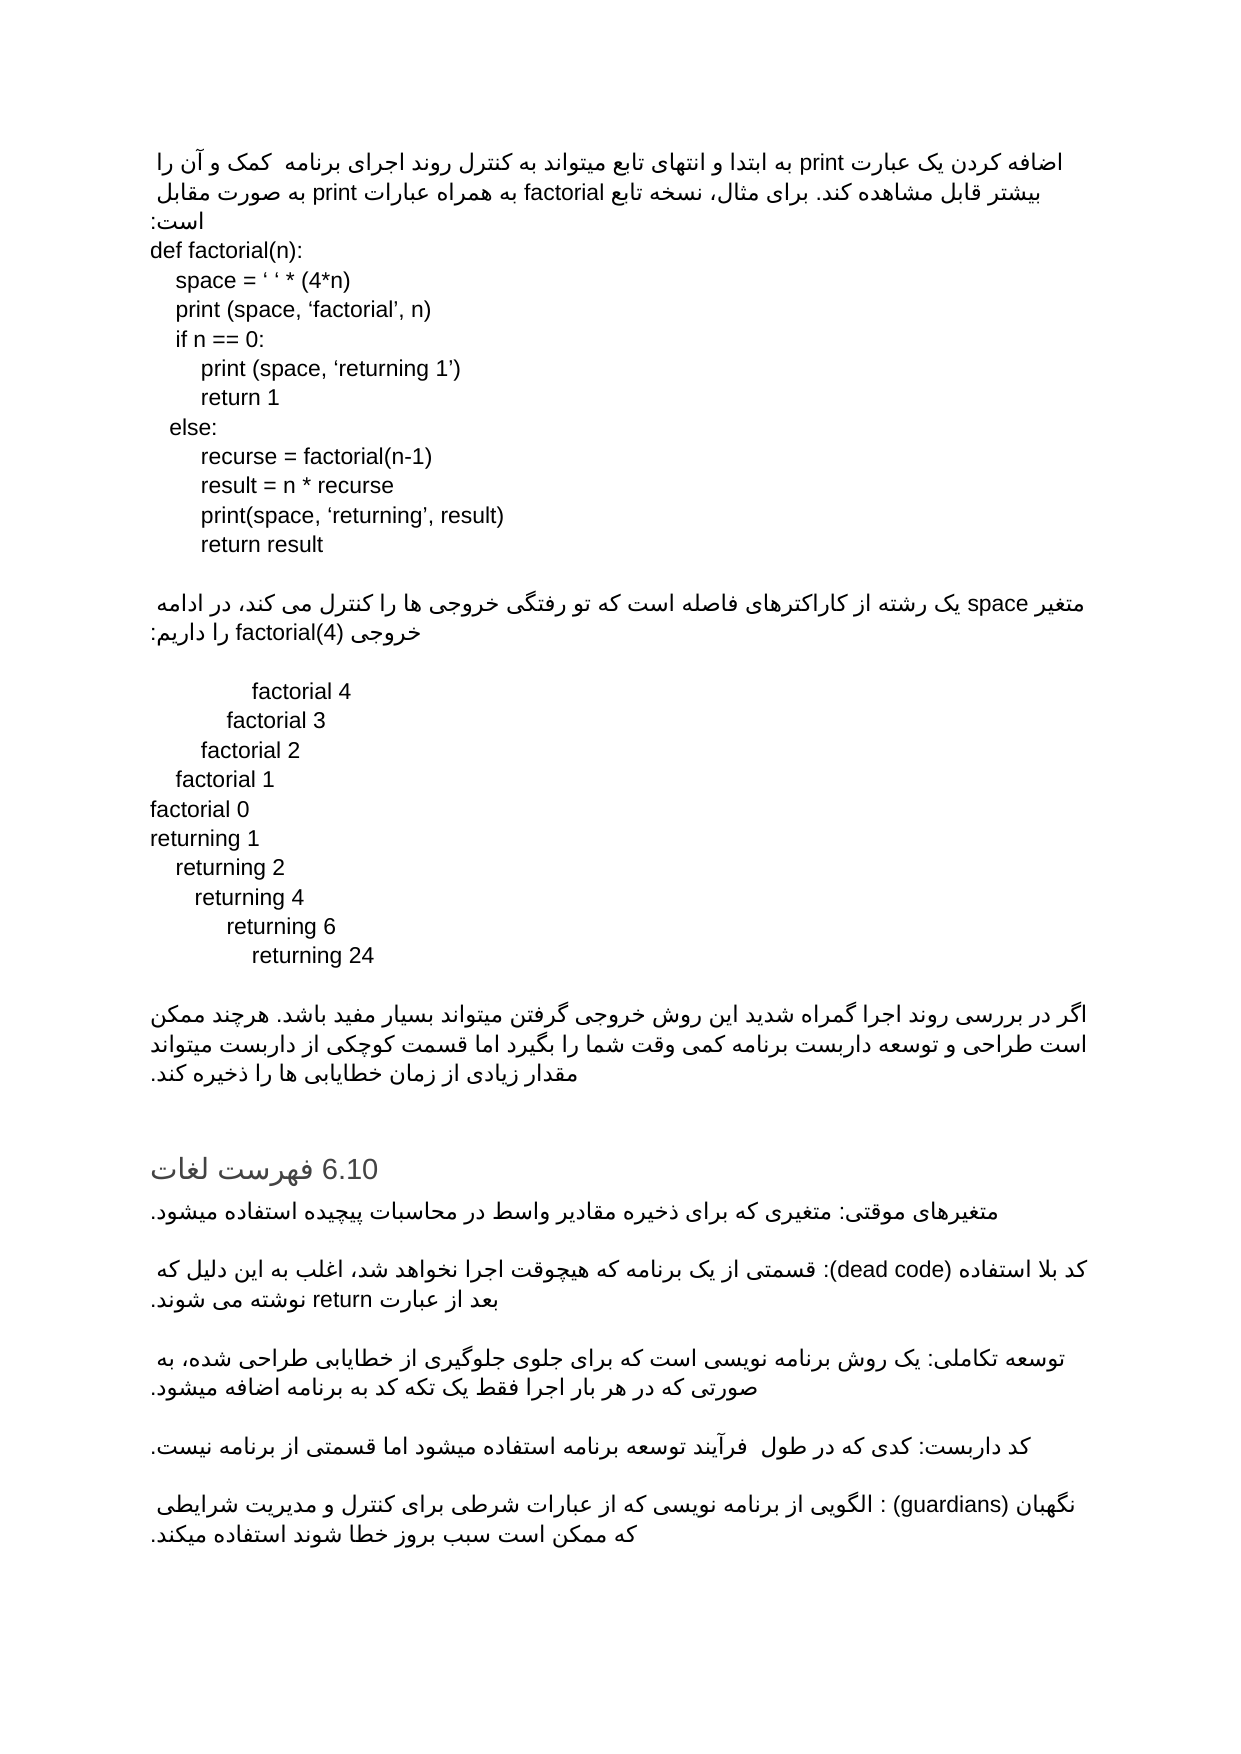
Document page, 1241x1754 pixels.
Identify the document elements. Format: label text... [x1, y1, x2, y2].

text recurse = factorial(n-1) [150, 444, 1091, 469]
text space = ‘ ‘ * (4*n) [150, 267, 1091, 293]
text اگر در بررسی روند اجرا گمراه شدید این روش خروجی گرفتن میتواند بسیار مفید باشد. هرچند ممکن است طراحی و توسعه داربست برنامه کمی وقت شما را بگیرد اما قسمت کوچکی از داربست میتواند مقدار زیادی از زمان خطایابی ها را ذخیره کند. [150, 1002, 1091, 1086]
text اضافه کردن یک عبارت print به ابتدا و انتهای تابع میتواند به کنترل روند اجرای برنامه کمک و آن را بیشتر قابل مشاهده کند. برای مثال، نسخه تابع factorial به همراه عبارات print به صورت مقابل است: [150, 150, 1091, 234]
text returning 6 [150, 914, 1091, 939]
text factorial 0 [150, 796, 1091, 822]
text return 1 [150, 385, 1091, 411]
text factorial 3 [150, 708, 1091, 734]
text متغیرهای موقتی: متغیری که برای ذخیره مقادیر واسط در محاسبات پیچیده استفاده میشود. [150, 1198, 1091, 1224]
text factorial 4 [150, 679, 1091, 704]
text print(space, ‘returning’, result) [150, 502, 1091, 528]
text returning 2 [150, 855, 1091, 881]
text نگهبان (guardians) : الگویی از برنامه نویسی که از عبارات شرطی برای کنترل و مدیریت شرایطی که ممکن است سبب بروز خطا شوند استفاده میکند. [150, 1492, 1091, 1547]
text factorial 2 [150, 737, 1091, 763]
text if n == 0: [150, 326, 1091, 352]
text else: [150, 414, 1091, 440]
text return result [150, 532, 1091, 557]
text returning 4 [150, 884, 1091, 910]
text returning 24 [150, 943, 1091, 969]
text توسعه تکاملی: یک روش برنامه نویسی است که برای جلوی جلوگیری از خطایابی طراحی شده، به صورتی که در هر بار اجرا فقط یک تکه کد به برنامه اضافه میشود. [150, 1345, 1091, 1400]
text print (space, ‘factorial’, n) [150, 297, 1091, 322]
text def factorial(n): [150, 238, 1091, 264]
text returning 1 [150, 826, 1091, 851]
text کد بلا استفاده (dead code): قسمتی از یک برنامه که هیچوقت اجرا نخواهد شد، اغلب به این دلیل که بعد از عبارت return نوشته می شوند. [150, 1257, 1091, 1312]
text factorial 1 [150, 767, 1091, 792]
text متغیر space یک رشته از کاراکترهای فاصله است که تو رفتگی خروجی ها را کنترل می کند، در ادامه خروجی factorial(4) را داریم: [150, 591, 1091, 646]
text print (space, ‘returning 1’) [150, 356, 1091, 381]
text result = n * recurse [150, 473, 1091, 499]
subtitle 6.10 فهرست لغات [150, 1153, 1091, 1185]
text کد داربست: کدی که در طول فرآیند توسعه برنامه استفاده میشود اما قسمتی از برنامه نیست. [150, 1433, 1091, 1459]
